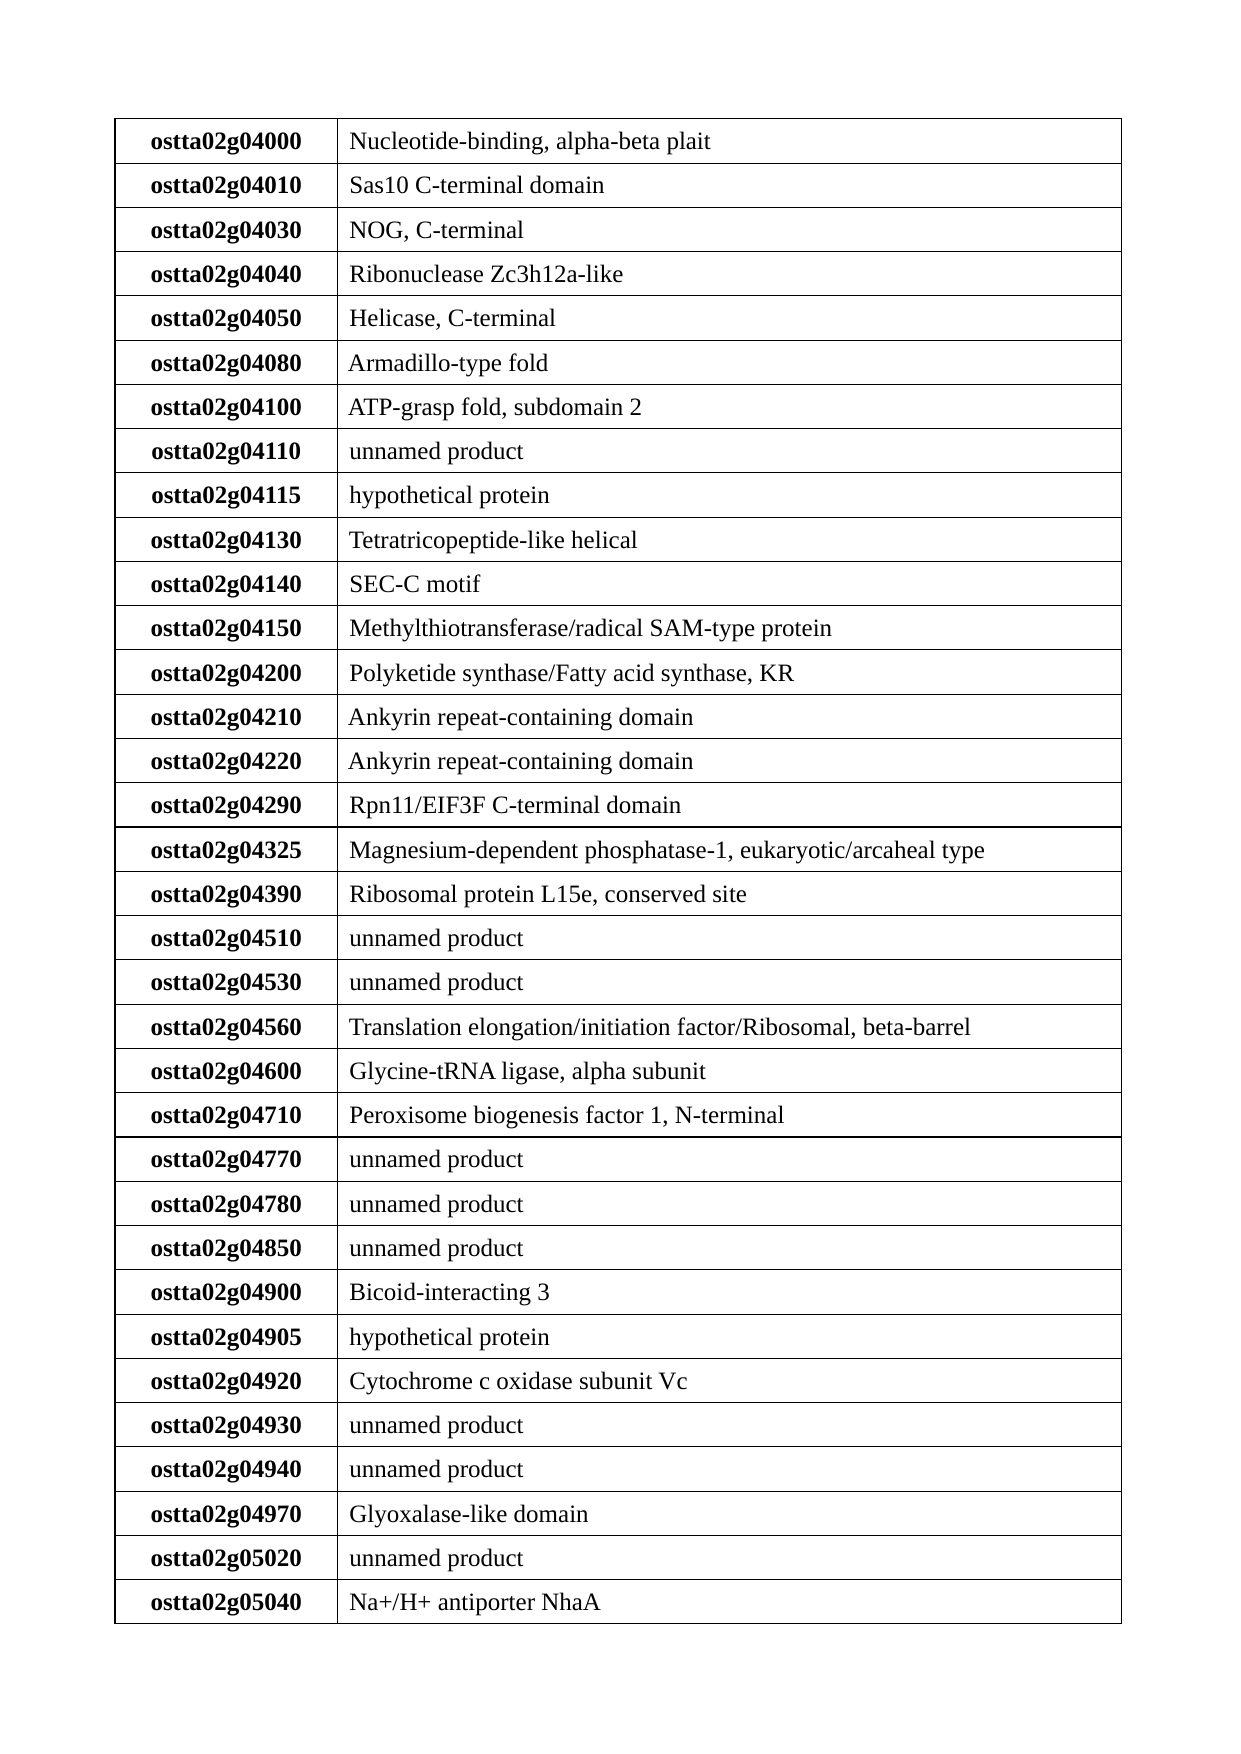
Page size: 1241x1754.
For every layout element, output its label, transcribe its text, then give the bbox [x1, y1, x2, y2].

table_cell Cytochrome c oxidase subunit Vc [338, 1359, 1121, 1402]
table_cell unnamed product [338, 960, 1121, 1003]
table_cell ostta02g04000 [116, 119, 337, 162]
table_cell [1122, 1579, 1240, 1623]
table_cell [1122, 340, 1240, 384]
table_cell [1122, 1048, 1240, 1092]
table_cell [1122, 826, 1240, 871]
table_cell [1122, 738, 1240, 782]
table_cell ostta02g05020 [116, 1536, 337, 1579]
table_cell ostta02g04080 [116, 341, 337, 384]
table_cell [1122, 251, 1240, 295]
table_cell ostta02g04290 [116, 783, 337, 826]
table_cell [1122, 1535, 1240, 1579]
table_cell [1122, 1491, 1240, 1535]
table_cell Helicase, C-terminal [338, 296, 1121, 339]
table_cell unnamed product [338, 429, 1121, 472]
table_cell ostta02g04130 [116, 518, 337, 561]
table_cell ostta02g04900 [116, 1270, 337, 1313]
table_cell [1122, 959, 1240, 1003]
table_cell ostta02g04780 [116, 1182, 337, 1225]
table_cell ostta02g04560 [116, 1005, 337, 1048]
table_cell ostta02g04200 [116, 650, 337, 694]
table_cell ostta02g04940 [116, 1447, 337, 1491]
table_cell ostta02g04010 [116, 164, 337, 207]
table_cell [1122, 1181, 1240, 1225]
table_cell ostta02g04110 [116, 429, 337, 472]
table_cell [1122, 1402, 1240, 1446]
table_cell [1122, 1092, 1240, 1136]
table_cell SEC-C motif [338, 562, 1121, 605]
table_cell Glyoxalase-like domain [338, 1492, 1121, 1535]
table_cell [1122, 1314, 1240, 1358]
table_cell unnamed product [338, 1226, 1121, 1269]
table_cell Methylthiotransferase/radical SAM-type protein [338, 606, 1121, 649]
table_cell ostta02g05040 [116, 1580, 337, 1623]
table_cell NOG, C-terminal [338, 208, 1121, 251]
table_cell ostta02g04040 [116, 252, 337, 295]
table_cell ostta02g04920 [116, 1359, 337, 1402]
table_cell [1122, 384, 1240, 428]
table_cell ostta02g04930 [116, 1403, 337, 1446]
table_cell [1122, 163, 1240, 207]
table_cell [1122, 1136, 1240, 1181]
table_cell ostta02g04530 [116, 960, 337, 1003]
table_cell ostta02g04115 [116, 473, 337, 517]
table_cell Sas10 C-terminal domain [338, 164, 1121, 207]
table_cell [1122, 118, 1240, 162]
table_cell [1122, 1004, 1240, 1048]
table_cell ostta02g04510 [116, 916, 337, 959]
table_cell unnamed product [338, 1447, 1121, 1491]
table_cell Bicoid-interacting 3 [338, 1270, 1121, 1313]
table_cell ostta02g04600 [116, 1049, 337, 1092]
table_cell Ankyrin repeat-containing domain [338, 739, 1121, 782]
table_cell [1122, 605, 1240, 649]
table_cell unnamed product [338, 1403, 1121, 1446]
table_cell [1122, 871, 1240, 915]
table_cell [1122, 1358, 1240, 1402]
table_cell [1122, 1269, 1240, 1313]
table_cell [1122, 207, 1240, 251]
table_cell Peroxisome biogenesis factor 1, N-terminal [338, 1093, 1121, 1136]
table_cell Ribonuclease Zc3h12a-like [338, 252, 1121, 295]
table_cell ostta02g04150 [116, 606, 337, 649]
table_cell ostta02g04210 [116, 695, 337, 738]
table_cell [1122, 295, 1240, 339]
table_cell [1122, 472, 1240, 517]
table_cell ostta02g04220 [116, 739, 337, 782]
table_cell unnamed product [338, 1182, 1121, 1225]
table_cell unnamed product [338, 916, 1121, 959]
table_cell unnamed product [338, 1536, 1121, 1579]
table_cell ostta02g04325 [116, 828, 337, 871]
table_cell Nucleotide-binding, alpha-beta plait [338, 119, 1121, 162]
table_cell Magnesium-dependent phosphatase-1, eukaryotic/arcaheal type [338, 828, 1121, 871]
table_cell [1122, 649, 1240, 694]
table_cell [1122, 561, 1240, 605]
table_cell [1122, 915, 1240, 959]
table_cell ostta02g04970 [116, 1492, 337, 1535]
table_cell ostta02g04850 [116, 1226, 337, 1269]
table_cell Polyketide synthase/Fatty acid synthase, KR [338, 650, 1121, 694]
table_cell ostta02g04905 [116, 1315, 337, 1358]
table_cell Ankyrin repeat-containing domain [338, 695, 1121, 738]
table_cell unnamed product [338, 1138, 1121, 1181]
table_cell [1122, 1446, 1240, 1491]
table_cell Translation elongation/initiation factor/Ribosomal, beta-barrel [338, 1005, 1121, 1048]
table_cell Armadillo-type fold [338, 341, 1121, 384]
table_cell ostta02g04100 [116, 385, 337, 428]
table_cell Rpn11/EIF3F C-terminal domain [338, 783, 1121, 826]
table_cell [1122, 694, 1240, 738]
table_cell ostta02g04030 [116, 208, 337, 251]
table_cell [1122, 1225, 1240, 1269]
table_cell Tetratricopeptide-like helical [338, 518, 1121, 561]
table_cell Na+/H+ antiporter NhaA [338, 1580, 1121, 1623]
table_cell ostta02g04710 [116, 1093, 337, 1136]
table_cell Glycine-tRNA ligase, alpha subunit [338, 1049, 1121, 1092]
table_cell ATP-grasp fold, subdomain 2 [338, 385, 1121, 428]
table_cell ostta02g04050 [116, 296, 337, 339]
table_cell ostta02g04770 [116, 1138, 337, 1181]
table_cell ostta02g04140 [116, 562, 337, 605]
table_cell [1122, 428, 1240, 472]
table_cell [1122, 782, 1240, 826]
table_cell hypothetical protein [338, 1315, 1121, 1358]
table_cell Ribosomal protein L15e, conserved site [338, 872, 1121, 915]
table_cell [1122, 517, 1240, 561]
table_cell hypothetical protein [338, 473, 1121, 517]
table_cell ostta02g04390 [116, 872, 337, 915]
